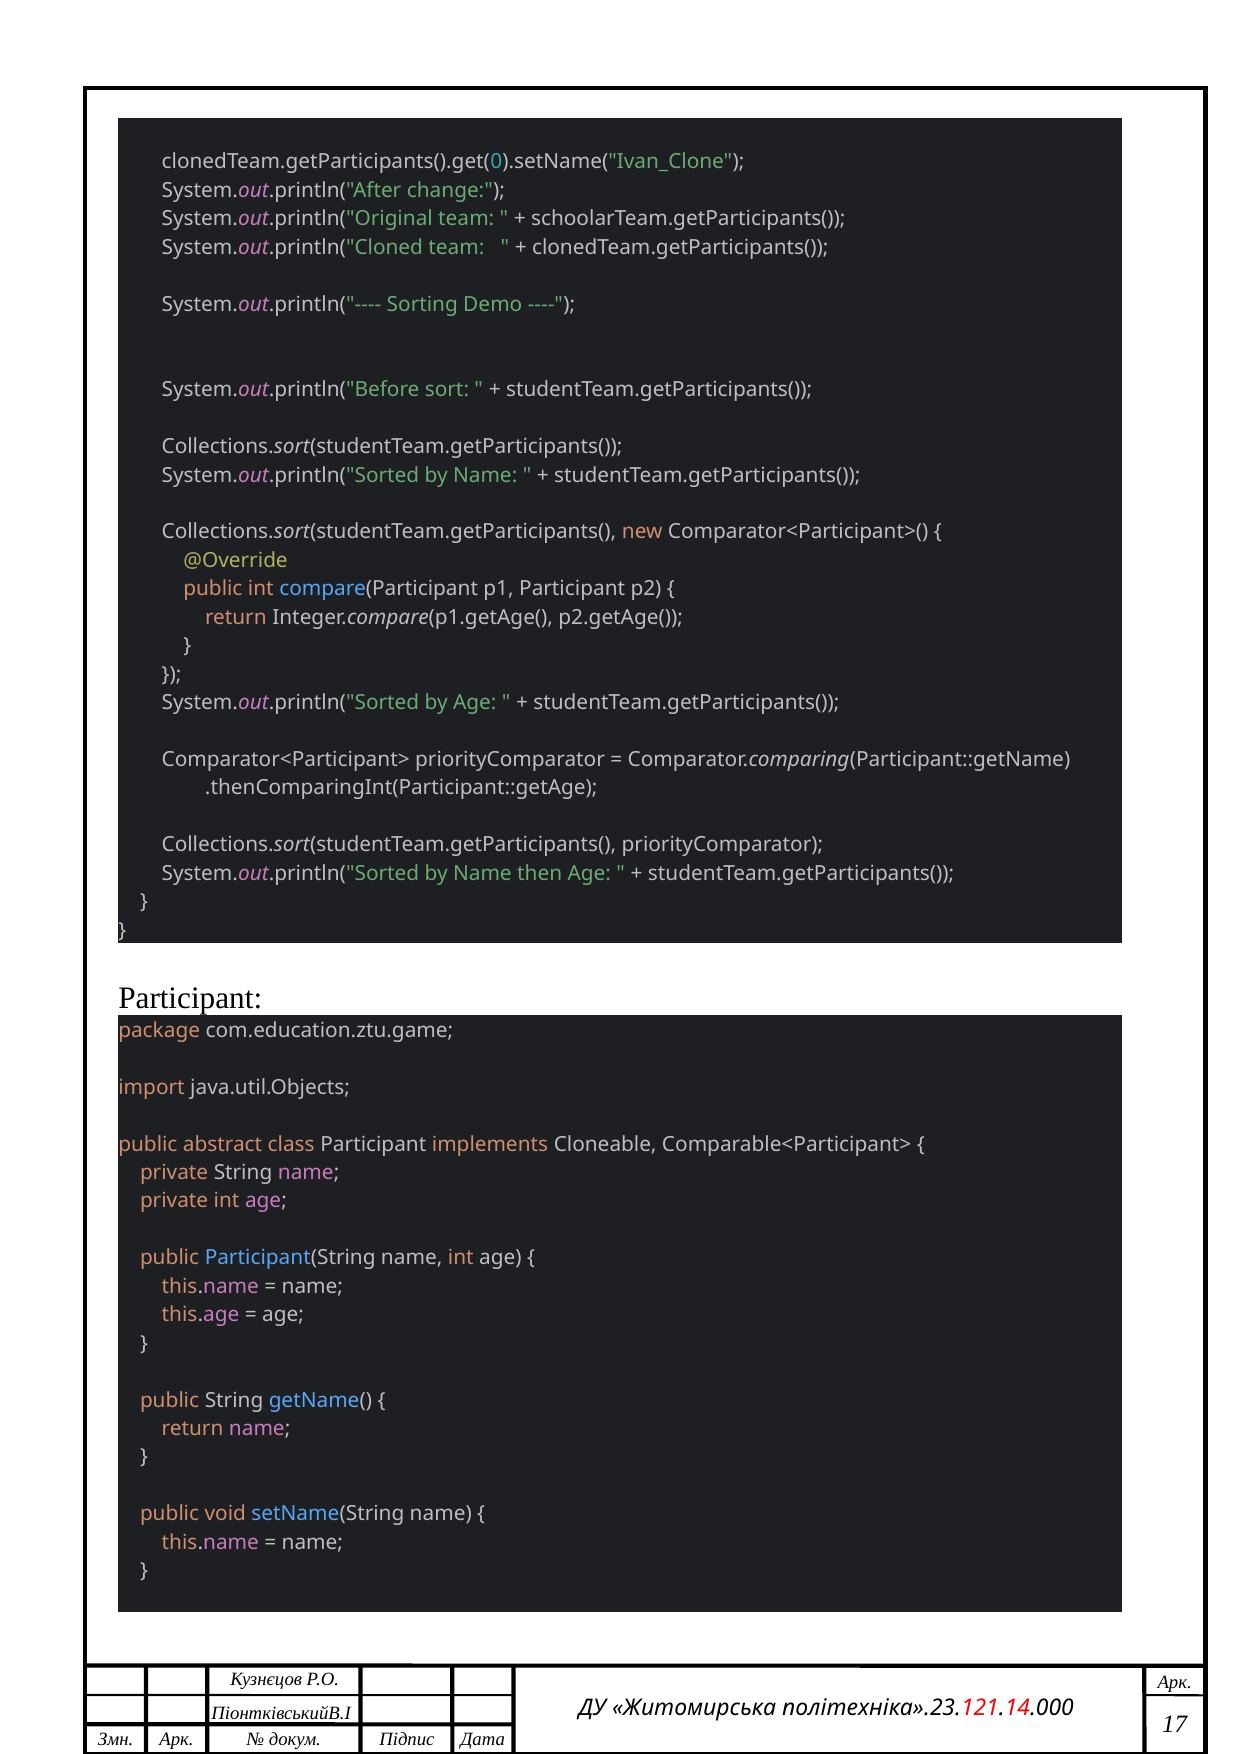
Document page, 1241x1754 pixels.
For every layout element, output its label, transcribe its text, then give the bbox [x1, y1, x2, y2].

text System.out.println("Before sort: " + studentTeam.getParticipants()); Collections.sort(studentTeam.getParticipants()); System.out.println("Sorted by Name: " + studentTeam.getParticipants()); Collections.sort(studentTeam.getParticipants(), new Comparator<Participant>() { @Override public int compare(Participant p1, Participant p2) { return Integer.compare(p1.getAge(), p2.getAge()); } }); System.out.println("Sorted by Age: " + studentTeam.getParticipants()); Comparator<Participant> priorityComparator = Comparator.comparing(Participant::getName) .thenComparingInt(Participant::getAge); Collections.sort(studentTeam.getParticipants(), priorityComparator); System.out.println("Sorted by Name then Age: " + studentTeam.getParticipants()); } } [118, 346, 1122, 943]
text Participant: [118, 979, 1122, 1015]
text package com.education.ztu.game; import java.util.Objects; public abstract class Participant implements Cloneable, Comparable<Participant> { private String name; private int age; public Participant(String name, int age) { this.name = name; this.age = age; } public String getName() { return name; } public void setName(String name) { this.name = name; } [118, 1015, 1122, 1612]
text package com.education.ztu.game; import java.util.Collections; import java.util.Comparator; public class Game { public static void main(String[] args) { Schoolar schoolar1 = new Schoolar("Ivan", 13); Schoolar schoolar2 = new Schoolar("Mariya", 15); Student student1 = new Student("Mykola", 20); Student student2 = new Student("Viktoria", 21); Employee employee1 = new Employee("Andriy", 28); Employee employee2 = new Employee("Oksana", 25); Team<Schoolar> schoolarTeam = new Team<>("Dragon"); schoolarTeam.addNewParticipant(schoolar1); schoolarTeam.addNewParticipant(schoolar2); Team<Student> studentTeam = new Team<>("Vpered"); studentTeam.addNewParticipant(student1); studentTeam.addNewParticipant(student2); Team<Employee> employeeTeam = new Team<>("Robotyagi"); employeeTeam.addNewParticipant(employee1); employeeTeam.addNewParticipant(employee2); Team<Schoolar> schoolarTeam2 = new Team<>("Rozumnyky"); Schoolar schoolar3 = new Schoolar("Sergey", 12); Schoolar schoolar4 = new Schoolar("Olga", 14); schoolarTeam2.addNewParticipant(schoolar3); schoolarTeam2.addNewParticipant(schoolar4); schoolarTeam.playWith(schoolarTeam2); System.out.println("---- Cloning Demo ----"); Team<Schoolar> clonedTeam = new Team<>(schoolarTeam); System.out.println("Original team: " + schoolarTeam.getParticipants()); System.out.println("Cloned team: " + clonedTeam.getParticipants()); clonedTeam.getParticipants().get(0).setName("Ivan_Clone"); System.out.println("After change:"); System.out.println("Original team: " + schoolarTeam.getParticipants()); System.out.println("Cloned team: " + clonedTeam.getParticipants()); System.out.println("---- Sorting Demo ----"); [118, 118, 1122, 317]
